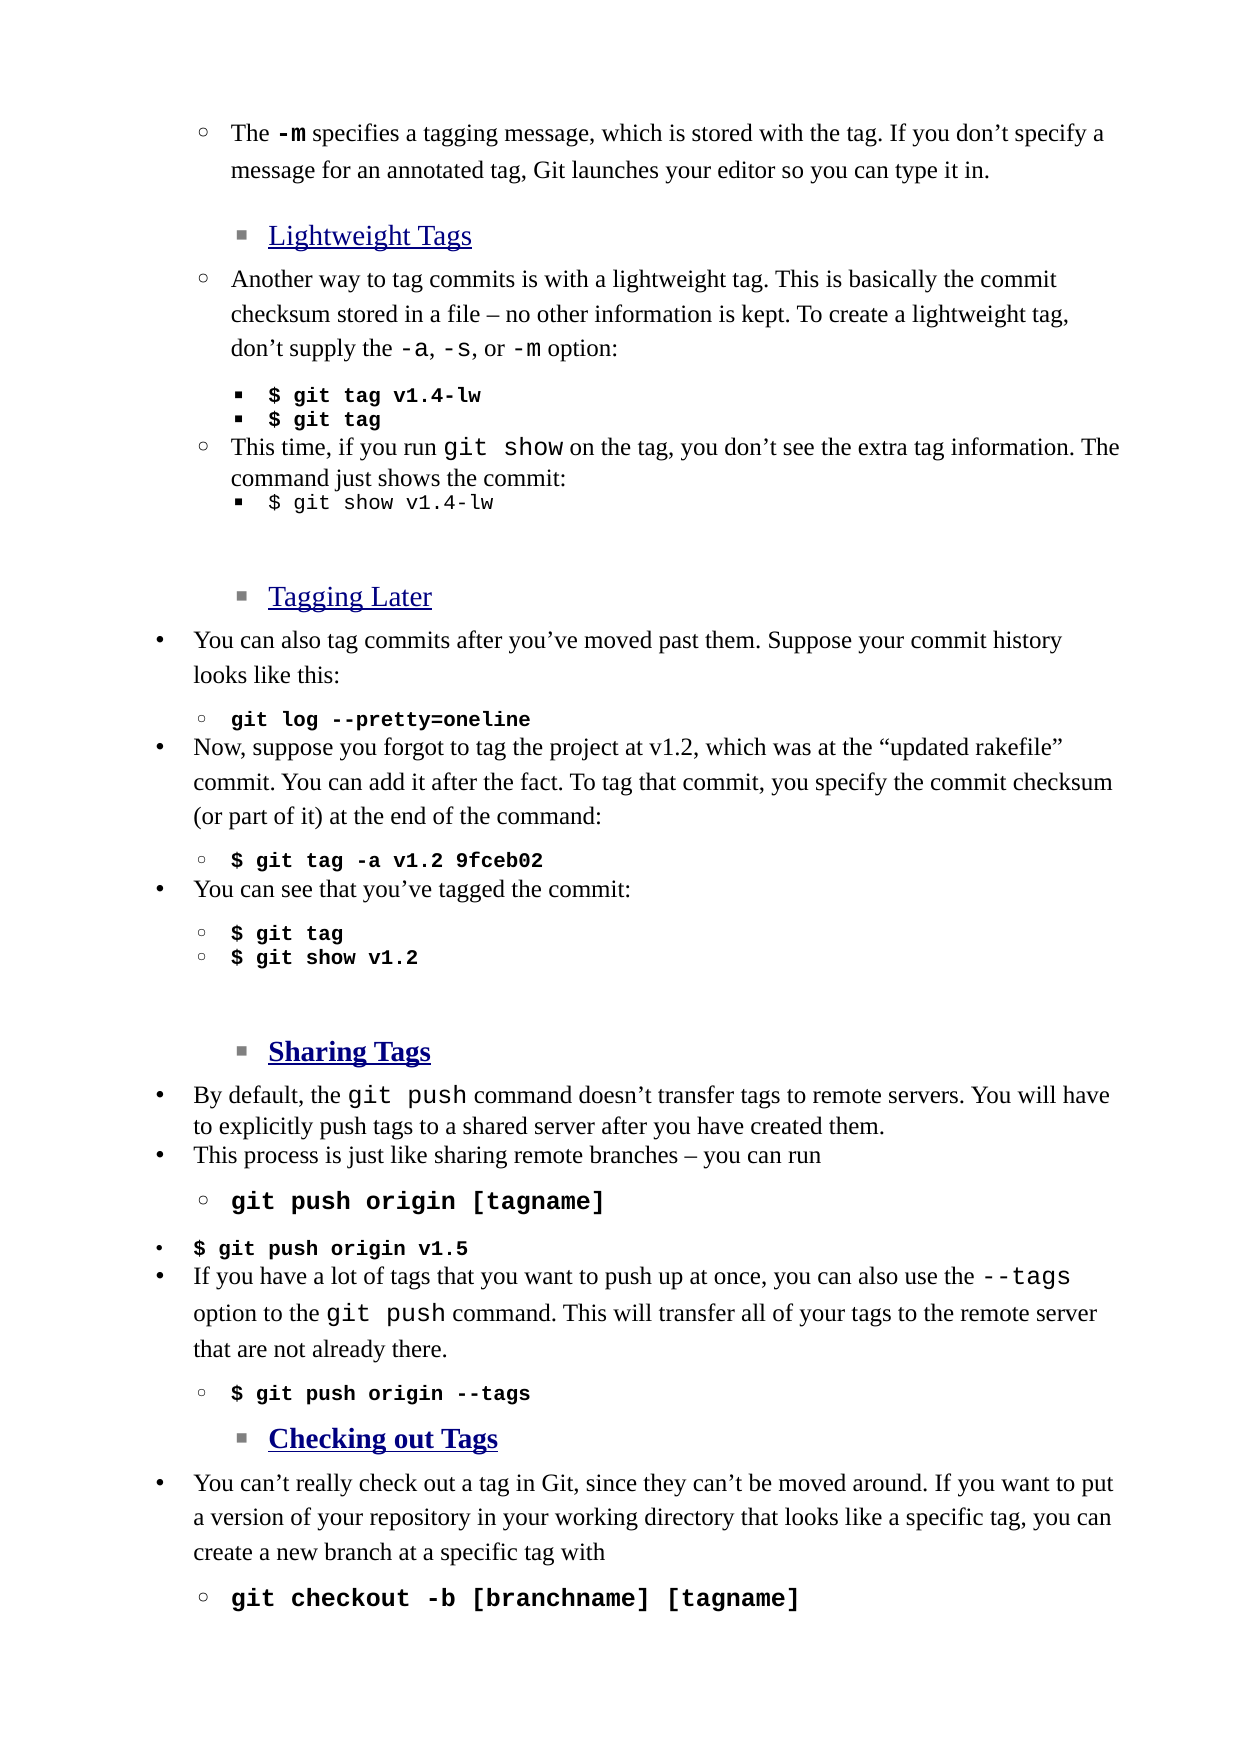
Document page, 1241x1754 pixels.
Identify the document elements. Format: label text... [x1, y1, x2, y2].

list Now, suppose you forgot to tag the project at v1.2, which was at the “updated rakefile” commit. You can add it after the fact. To tag that commit, you specify the commit checksum (or part of it) at the end of the command: [156, 732, 1122, 830]
subtitle Checking out Tags [231, 1422, 1122, 1455]
subtitle Sharing Tags [231, 1034, 1122, 1068]
list git checkout -b [branchname] [tagname] [193, 1586, 1122, 1614]
list You can’t really check out a tag in Git, since they can’t be moved around. If you want to put a version of your repository in your working directory that looks like a specific tag, you can create a new branch at a specific tag with [156, 1468, 1122, 1565]
subtitle Tagging Later [231, 579, 1122, 613]
list $ git tag -a v1.2 9fceb02 [193, 851, 1122, 874]
list git push origin [tagname] [193, 1189, 1122, 1217]
subtitle Lightweight Tags [231, 218, 1122, 252]
list You can see that you’ve tagged the commit: [156, 874, 1122, 903]
list If you have a lot of tags that you want to push up at once, you can also use the --tags option to the git push command. This will transfer all of your tags to the remote server that are not already there. [156, 1261, 1122, 1363]
list $ git tag v1.4-lw [231, 385, 1122, 409]
list $ git push origin --tags [193, 1383, 1122, 1407]
list $ git tag [231, 409, 1122, 432]
list By default, the git push command doesn’t transfer tags to remote servers. You will have to explicitly push tags to a shared server after you have created them. [156, 1080, 1122, 1140]
list $ git tag [193, 923, 1122, 947]
list This process is just like sharing remote branches – you can run [156, 1140, 1122, 1169]
list $ git show v1.2 [193, 947, 1122, 971]
list $ git push origin v1.5 [156, 1237, 1122, 1261]
list The -m specifies a tagging message, which is stored with the tag. If you don’t specify a message for an annotated tag, Git launches your editor so you can type it in. [193, 118, 1122, 183]
list You can also tag commits after you’ve moved past them. Suppose your commit history looks like this: [156, 625, 1122, 688]
list git log --pretty=oneline [193, 709, 1122, 732]
list This time, if you run git show on the tag, you don’t see the extra tag information. The command just shows the commit: [193, 432, 1122, 492]
list $ git show v1.4-lw [231, 492, 1122, 516]
list Another way to tag commits is with a lightweight tag. This is basically the commit checksum stored in a file – no other information is kept. To create a lightweight tag, don’t supply the -a, -s, or -m option: [193, 264, 1122, 364]
